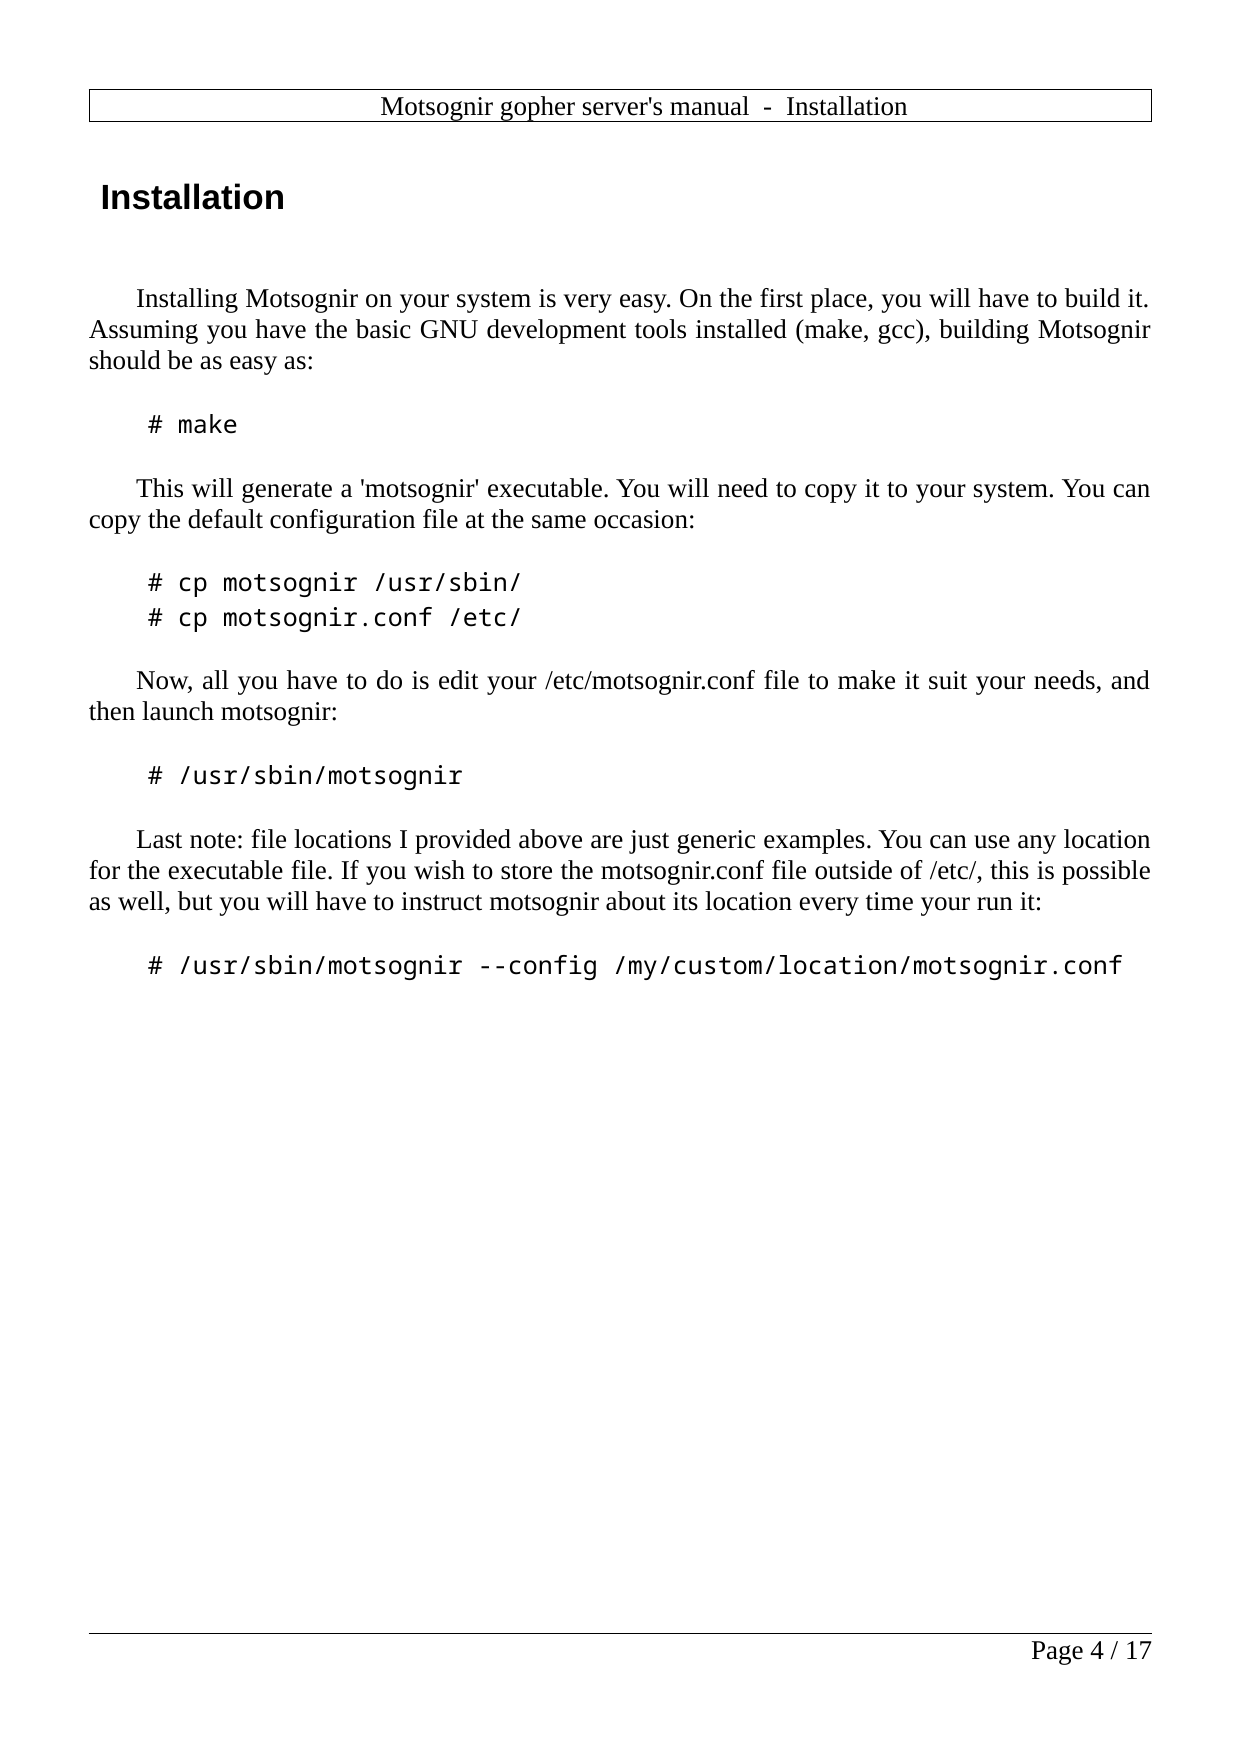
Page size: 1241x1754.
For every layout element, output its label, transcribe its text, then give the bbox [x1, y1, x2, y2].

text This will generate a 'motsognir' executable. You will need to copy it to your system. You can copy the default configuration file at the same occasion: [88, 472, 1152, 534]
text Now, all you have to do is edit your /etc/motsognir.conf file to make it suit your needs, and then launch motsognir: [88, 664, 1152, 727]
text # /usr/sbin/motsognir [148, 758, 1152, 792]
text Last note: file locations I provided above are just generic examples. You can use any location for the executable file. If you wish to store the motsognir.conf file outside of /etc/, this is possible as well, but you will have to instruct motsognir about its location every time your run it: [88, 823, 1152, 916]
text # cp motsognir /usr/sbin/ [148, 565, 1152, 599]
text # cp motsognir.conf /etc/ [148, 599, 1152, 633]
text Installing Motsognir on your system is very easy. On the first place, you will have to build it. Assuming you have the basic GNU development tools installed (make, gcc), building Motsognir should be as easy as: [88, 282, 1152, 375]
text # /usr/sbin/motsognir --config /my/custom/location/motsognir.conf [148, 948, 1152, 982]
text # make [148, 406, 1152, 441]
subtitle Installation [100, 177, 1152, 217]
